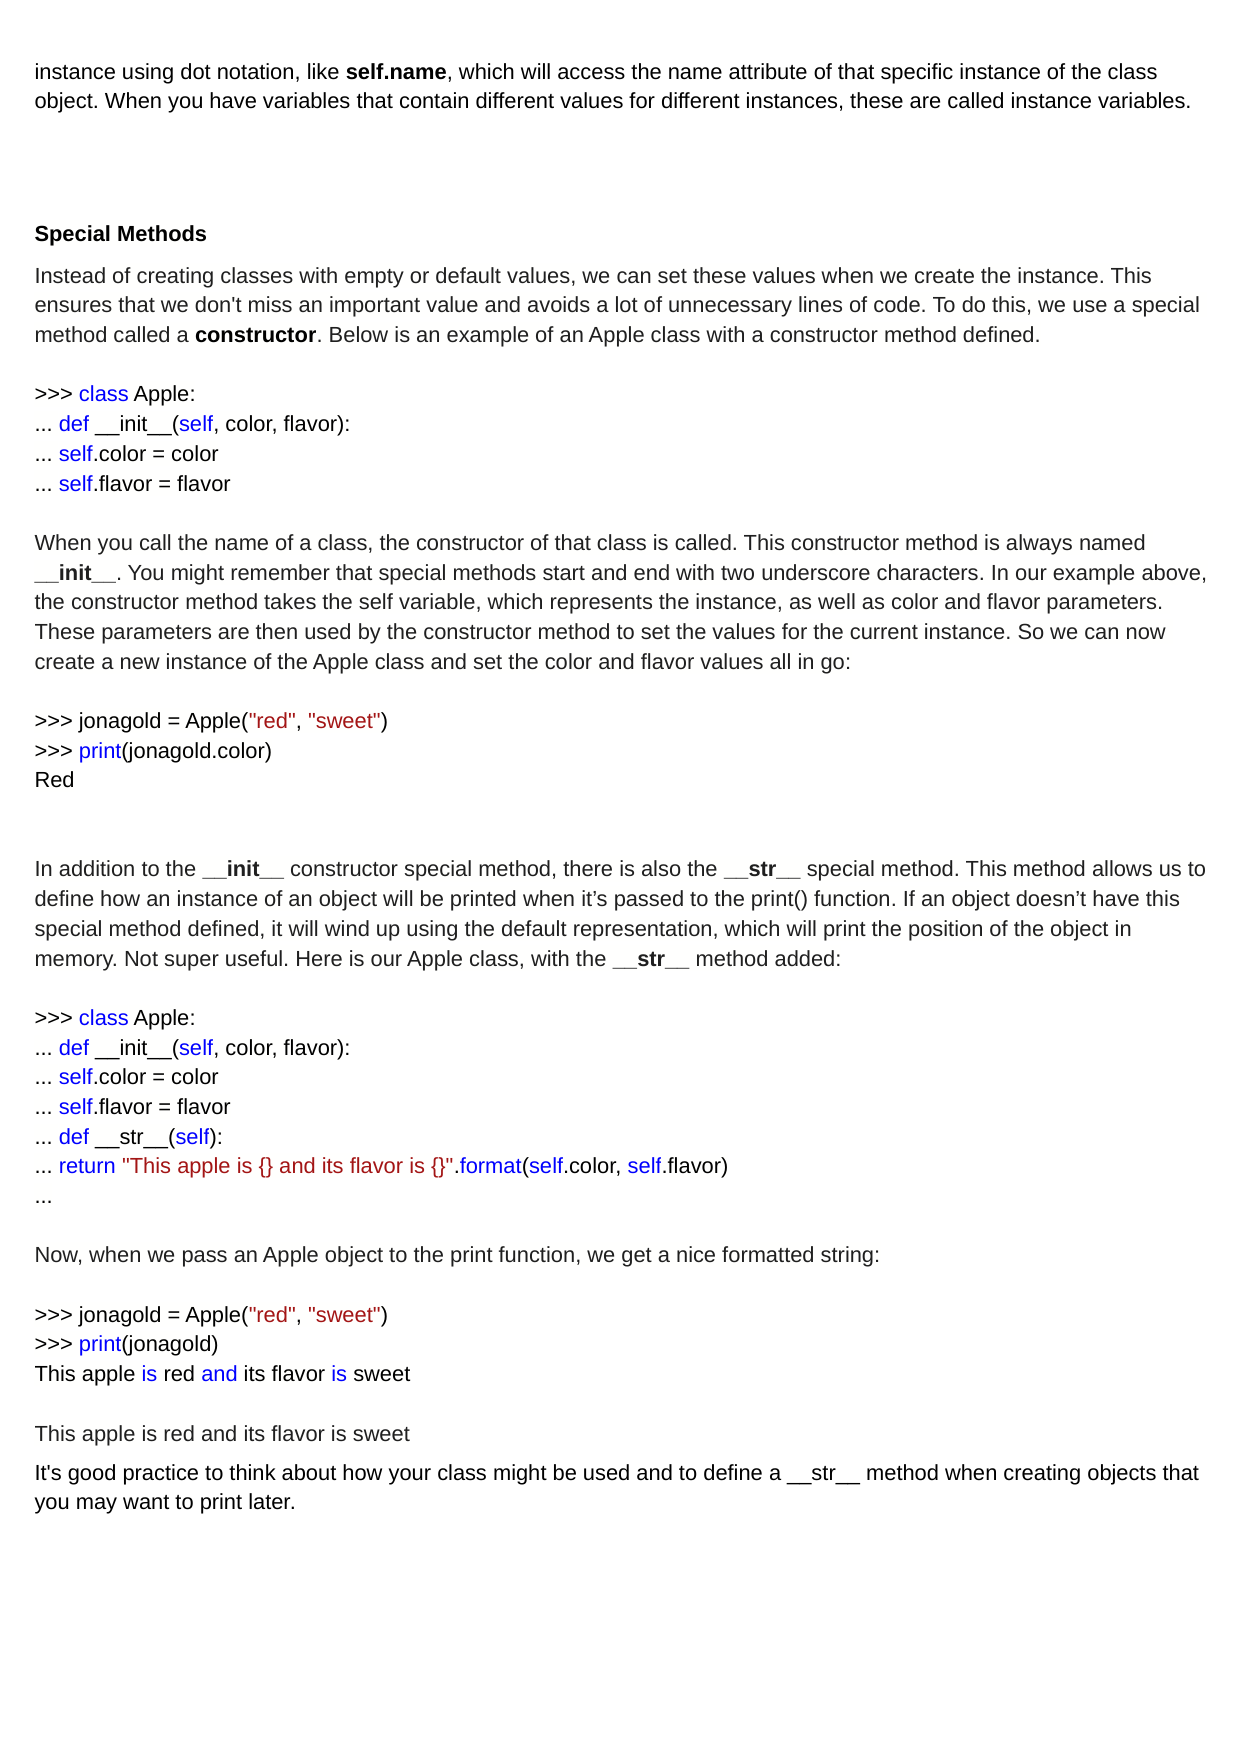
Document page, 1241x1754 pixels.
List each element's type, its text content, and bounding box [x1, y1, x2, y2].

text It's good practice to think about how your class might be used and to define a __str__ method when creating objects that you may want to print later. [34, 1460, 1209, 1514]
text >>> print(jonagold) [34, 1327, 1209, 1357]
text ... self.color = color [34, 436, 1209, 466]
text This apple is red and its flavor is sweet [34, 1357, 1209, 1386]
subtitle Special Methods [34, 216, 1209, 246]
text ... self.color = color [34, 1060, 1209, 1089]
text In addition to the __init__ constructor special method, there is also the __str__ special method. This method allows us to define how an instance of an object will be printed when it’s passed to the print() function. If an object doesn’t have this special method defined, it will wind up using the default representation, which will print the position of the object in memory. Not super useful. Here is our Apple class, with the __str__ method added: [34, 852, 1209, 971]
text ... def __init__(self, color, flavor): [34, 1030, 1209, 1060]
text Now, when we pass an Apple object to the print function, we get a nice formatted string: [34, 1238, 1209, 1267]
text >>> jonagold = Apple("red", "sweet") [34, 1297, 1209, 1327]
text ... return "This apple is {} and its flavor is {}".format(self.color, self.flavor) [34, 1149, 1209, 1178]
text instance using dot notation, like self.name, which will access the name attribute of that specific instance of the class object. When you have variables that contain different values for different instances, these are called instance variables. [34, 59, 1209, 113]
text Instead of creating classes with empty or default values, we can set these values when we create the instance. This ensures that we don't miss an important value and avoids a lot of unnecessary lines of code. To do this, we use a special method called a constructor. Below is an example of an Apple class with a constructor method defined. [34, 258, 1209, 347]
text >>> print(jonagold.color) [34, 733, 1209, 763]
text This apple is red and its flavor is sweet [34, 1416, 1209, 1446]
text ... def __str__(self): [34, 1119, 1209, 1149]
text ... [34, 1178, 1209, 1208]
text ... self.flavor = flavor [34, 466, 1209, 496]
text >>> class Apple: [34, 1000, 1209, 1030]
text ... def __init__(self, color, flavor): [34, 407, 1209, 436]
text ... self.flavor = flavor [34, 1089, 1209, 1119]
text >>> jonagold = Apple("red", "sweet") [34, 703, 1209, 733]
text >>> class Apple: [34, 377, 1209, 407]
text Red [34, 763, 1209, 792]
text When you call the name of a class, the constructor of that class is called. This constructor method is always named __init__. You might remember that special methods start and end with two underscore characters. In our example above, the constructor method takes the self variable, which represents the instance, as well as color and flavor parameters. These parameters are then used by the constructor method to set the values for the current instance. So we can now create a new instance of the Apple class and set the color and flavor values all in go: [34, 525, 1209, 674]
